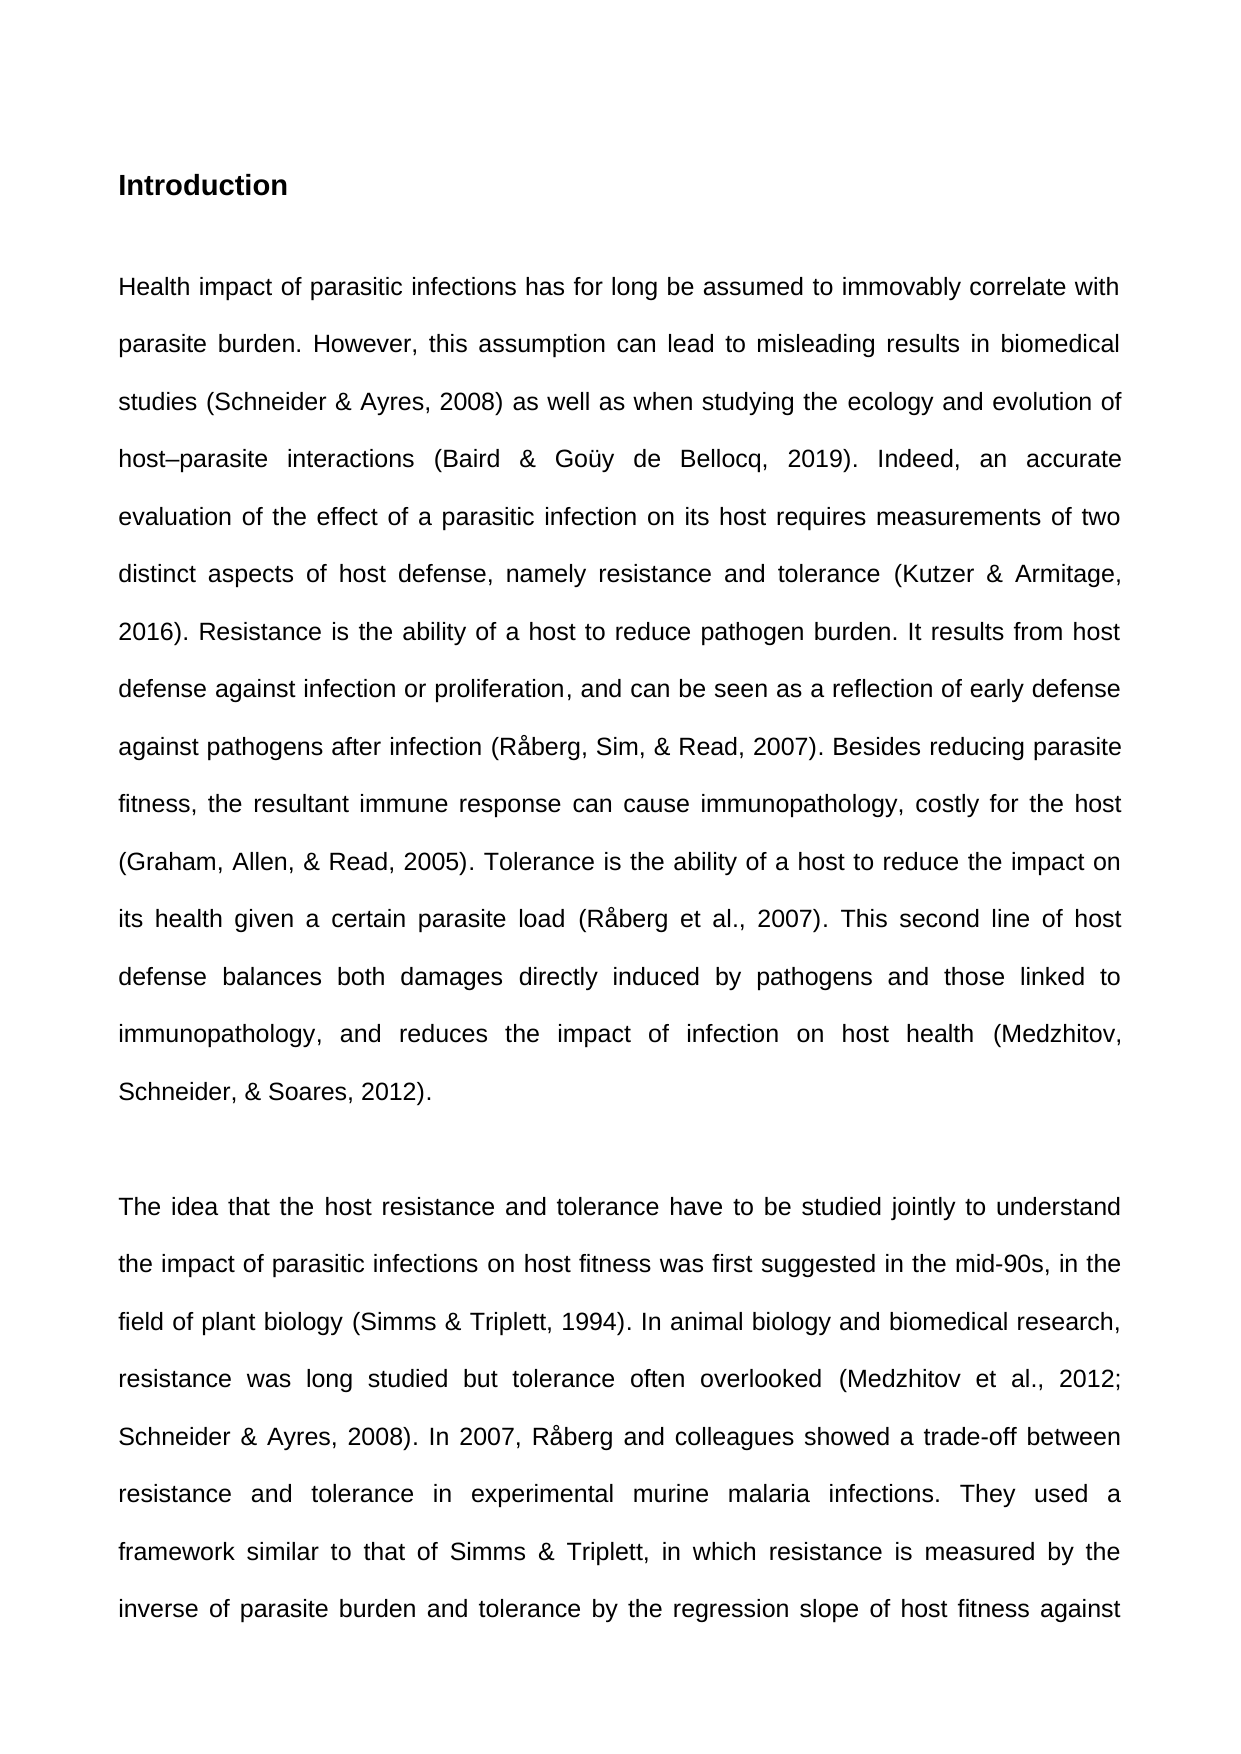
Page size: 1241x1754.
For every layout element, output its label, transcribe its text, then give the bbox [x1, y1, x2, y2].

text The idea that the host resistance and tolerance have to be studied jointly to understand the impact of parasitic infections on host fitness was first suggested in the mid-90s, in the field of plant biology (Simms & Triplett, 1994). In animal biology and biomedical research, resistance was long studied but tolerance often overlooked (Medzhitov et al., 2012; Schneider & Ayres, 2008). In 2007, Råberg and colleagues showed a trade-off between resistance and tolerance in experimental murine malaria infections. They used a framework similar to that of Simms & Triplett, in which resistance is measured by the inverse of parasite burden and tolerance by the regression slope of host fitness against [118, 1192, 1122, 1623]
text Health impact of parasitic infections has for long be assumed to immovably correlate with parasite burden. However, this assumption can lead to misleading results in biomedical studies (Schneider & Ayres, 2008) as well as when studying the ecology and evolution of host–parasite interactions (Baird & Goüy de Bellocq, 2019). Indeed, an accurate evaluation of the effect of a parasitic infection on its host requires measurements of two distinct aspects of host defense, namely resistance and tolerance (Kutzer & Armitage, 2016). Resistance is the ability of a host to reduce pathogen burden. It results from host defense against infection or proliferation, and can be seen as a reflection of early defense against pathogens after infection (Råberg, Sim, & Read, 2007). Besides reducing parasite fitness, the resultant immune response can cause immunopathology, costly for the host (Graham, Allen, & Read, 2005). Tolerance is the ability of a host to reduce the impact on its health given a certain parasite load (Råberg et al., 2007). This second line of host defense balances both damages directly induced by pathogens and those linked to immunopathology, and reduces the impact of infection on host health (Medzhitov, Schneider, & Soares, 2012). [118, 272, 1122, 1105]
subtitle Introduction [118, 168, 1122, 202]
